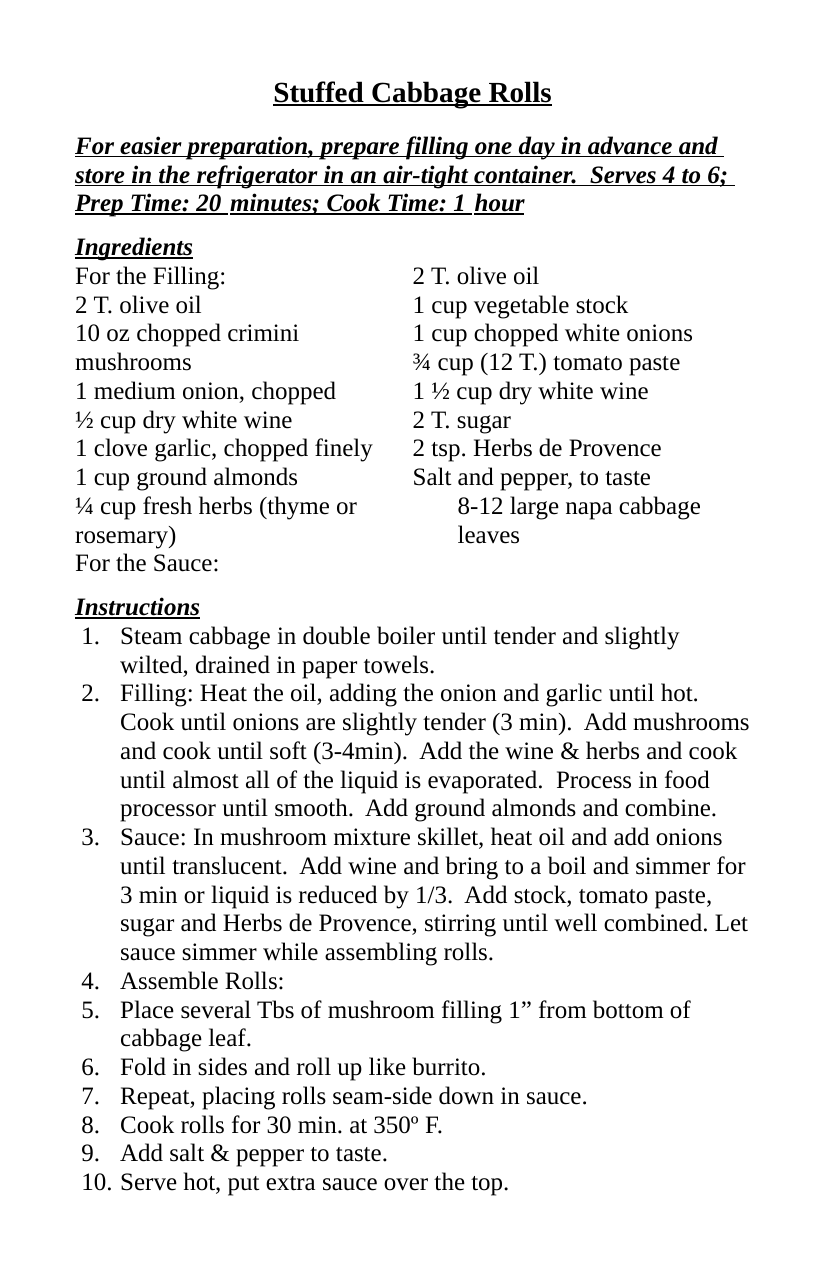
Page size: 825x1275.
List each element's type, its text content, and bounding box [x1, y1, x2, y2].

list Assemble Rolls: [75, 966, 750, 995]
text 2 T. olive oil [412, 261, 750, 290]
list Place several Tbs of mushroom filling 1” from bottom of cabbage leaf. [75, 995, 750, 1052]
list 8-12 large napa cabbage leaves [412, 491, 750, 548]
list Add salt & pepper to taste. [75, 1138, 750, 1167]
subtitle For easier preparation, prepare filling one day in advance and store in the refrigerator in an air-tight container. Serves 4 to 6; Prep Time: 20 minutes; Cook Time: 1 hour [75, 131, 750, 217]
text 1 cup chopped white onions [412, 318, 750, 347]
list Sauce: In mushroom mixture skillet, heat oil and add onions until translucent. Add wine and bring to a boil and simmer for 3 min or liquid is reduced by 1/3. Add stock, tomato paste, sugar and Herbs de Provence, stirring until well combined. Let sauce simmer while assembling rolls. [75, 822, 750, 966]
list Filling: Heat the oil, adding the onion and garlic until hot. Cook until onions are slightly tender (3 min). Add mushrooms and cook until soft (3-4min). Add the wine & herbs and cook until almost all of the liquid is evaporated. Process in food processor until smooth. Add ground almonds and combine. [75, 678, 750, 822]
subtitle Stuffed Cabbage Rolls [75, 75, 750, 108]
text 10 oz chopped crimini mushrooms [75, 318, 412, 376]
list Repeat, placing rolls seam-side down in sauce. [75, 1081, 750, 1110]
list Steam cabbage in double boiler until tender and slightly wilted, drained in paper towels. [75, 621, 750, 678]
text 1 cup vegetable stock [412, 290, 750, 318]
text ¼ cup fresh herbs (thyme or rosemary) [75, 491, 412, 548]
text 1 clove garlic, chopped finely [75, 433, 412, 462]
subtitle Ingredients [75, 232, 750, 261]
text For the Filling: [75, 261, 412, 290]
text 1 cup ground almonds [75, 462, 412, 491]
list Fold in sides and roll up like burrito. [75, 1052, 750, 1081]
text 2 tsp. Herbs de Provence [412, 433, 750, 462]
list Serve hot, put extra sauce over the top. [75, 1167, 750, 1196]
subtitle Instructions [75, 592, 750, 621]
text 1 medium onion, chopped [75, 376, 412, 405]
text For the Sauce: [75, 548, 412, 577]
text 2 T. sugar [412, 405, 750, 433]
text ¾ cup (12 T.) tomato paste [412, 347, 750, 376]
text 1 ½ cup dry white wine [412, 376, 750, 405]
list Cook rolls for 30 min. at 350º F. [75, 1110, 750, 1138]
text 2 T. olive oil [75, 290, 412, 318]
text ½ cup dry white wine [75, 405, 412, 433]
text Salt and pepper, to taste [412, 462, 750, 491]
